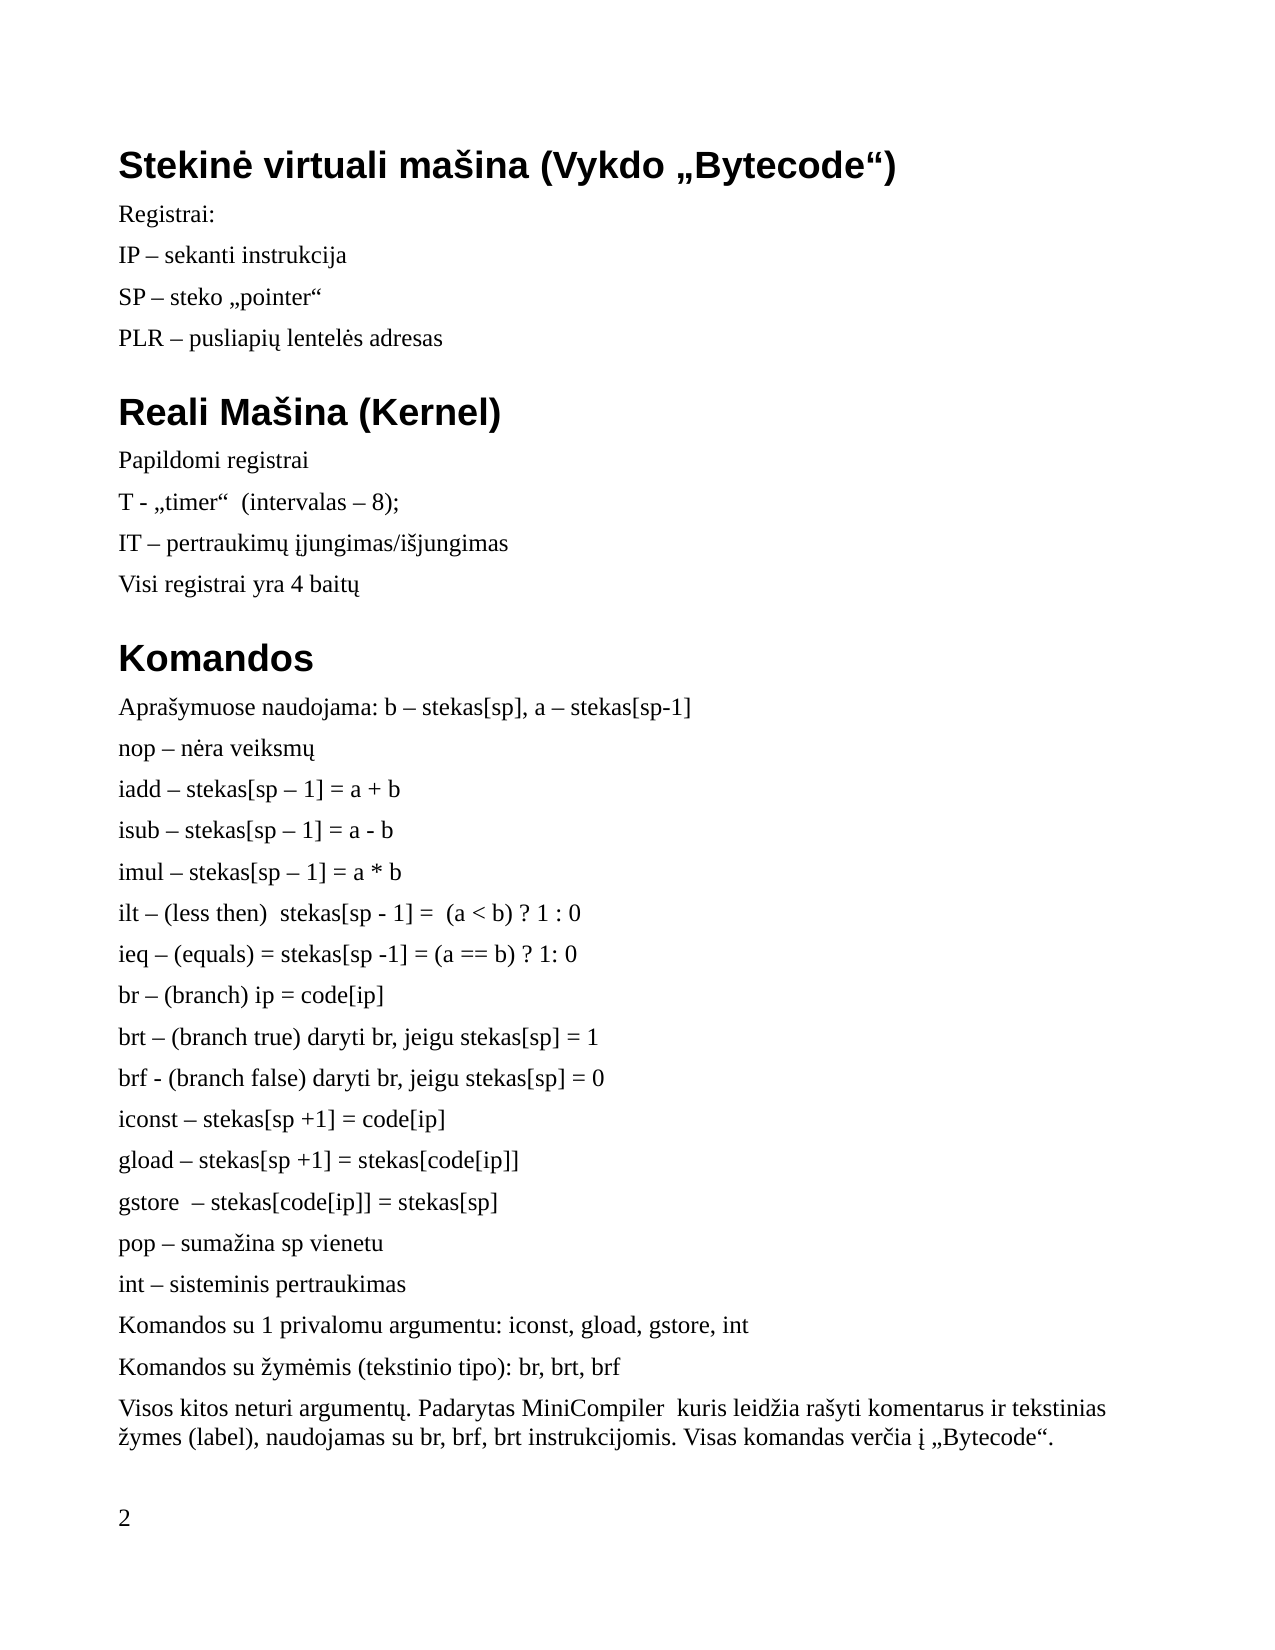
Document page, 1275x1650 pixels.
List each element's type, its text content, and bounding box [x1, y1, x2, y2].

text Komandos su žymėmis (tekstinio tipo): br, brt, brf [118, 1352, 1157, 1380]
subtitle Komandos [118, 635, 1157, 679]
text Visi registrai yra 4 baitų [118, 569, 1157, 598]
text gstore – stekas[code[ip]] = stekas[sp] [118, 1187, 1157, 1215]
text Papildomi registrai [118, 445, 1157, 474]
text iadd – stekas[sp – 1] = a + b [118, 774, 1157, 803]
text Aprašymuose naudojama: b – stekas[sp], a – stekas[sp-1] [118, 692, 1157, 720]
text ilt – (less then) stekas[sp - 1] = (a < b) ? 1 : 0 [118, 898, 1157, 927]
text T - „timer“ (intervalas – 8); [118, 487, 1157, 515]
text Visos kitos neturi argumentų. Padarytas MiniCompiler kuris leidžia rašyti komentarus ir tekstinias žymes (label), naudojamas su br, brf, brt instrukcijomis. Visas komandas verčia į „Bytecode“. [118, 1393, 1157, 1450]
text imul – stekas[sp – 1] = a * b [118, 857, 1157, 885]
text PLR – pusliapių lentelės adresas [118, 323, 1157, 352]
text pop – sumažina sp vienetu [118, 1228, 1157, 1257]
text ieq – (equals) = stekas[sp -1] = (a == b) ? 1: 0 [118, 939, 1157, 968]
text isub – stekas[sp – 1] = a - b [118, 815, 1157, 844]
text IP – sekanti instrukcija [118, 241, 1157, 269]
text SP – steko „pointer“ [118, 282, 1157, 311]
subtitle Reali Mašina (Kernel) [118, 389, 1157, 433]
text brt – (branch true) daryti br, jeigu stekas[sp] = 1 [118, 1022, 1157, 1050]
text Komandos su 1 privalomu argumentu: iconst, gload, gstore, int [118, 1310, 1157, 1339]
text brf - (branch false) daryti br, jeigu stekas[sp] = 0 [118, 1063, 1157, 1092]
text iconst – stekas[sp +1] = code[ip] [118, 1104, 1157, 1133]
text nop – nėra veiksmų [118, 733, 1157, 762]
text br – (branch) ip = code[ip] [118, 980, 1157, 1009]
text gload – stekas[sp +1] = stekas[code[ip]] [118, 1145, 1157, 1174]
subtitle Stekinė virtuali mašina (Vykdo „Bytecode“) [118, 143, 1157, 187]
text Registrai: [118, 199, 1157, 228]
text int – sisteminis pertraukimas [118, 1269, 1157, 1298]
text IT – pertraukimų įjungimas/išjungimas [118, 528, 1157, 557]
